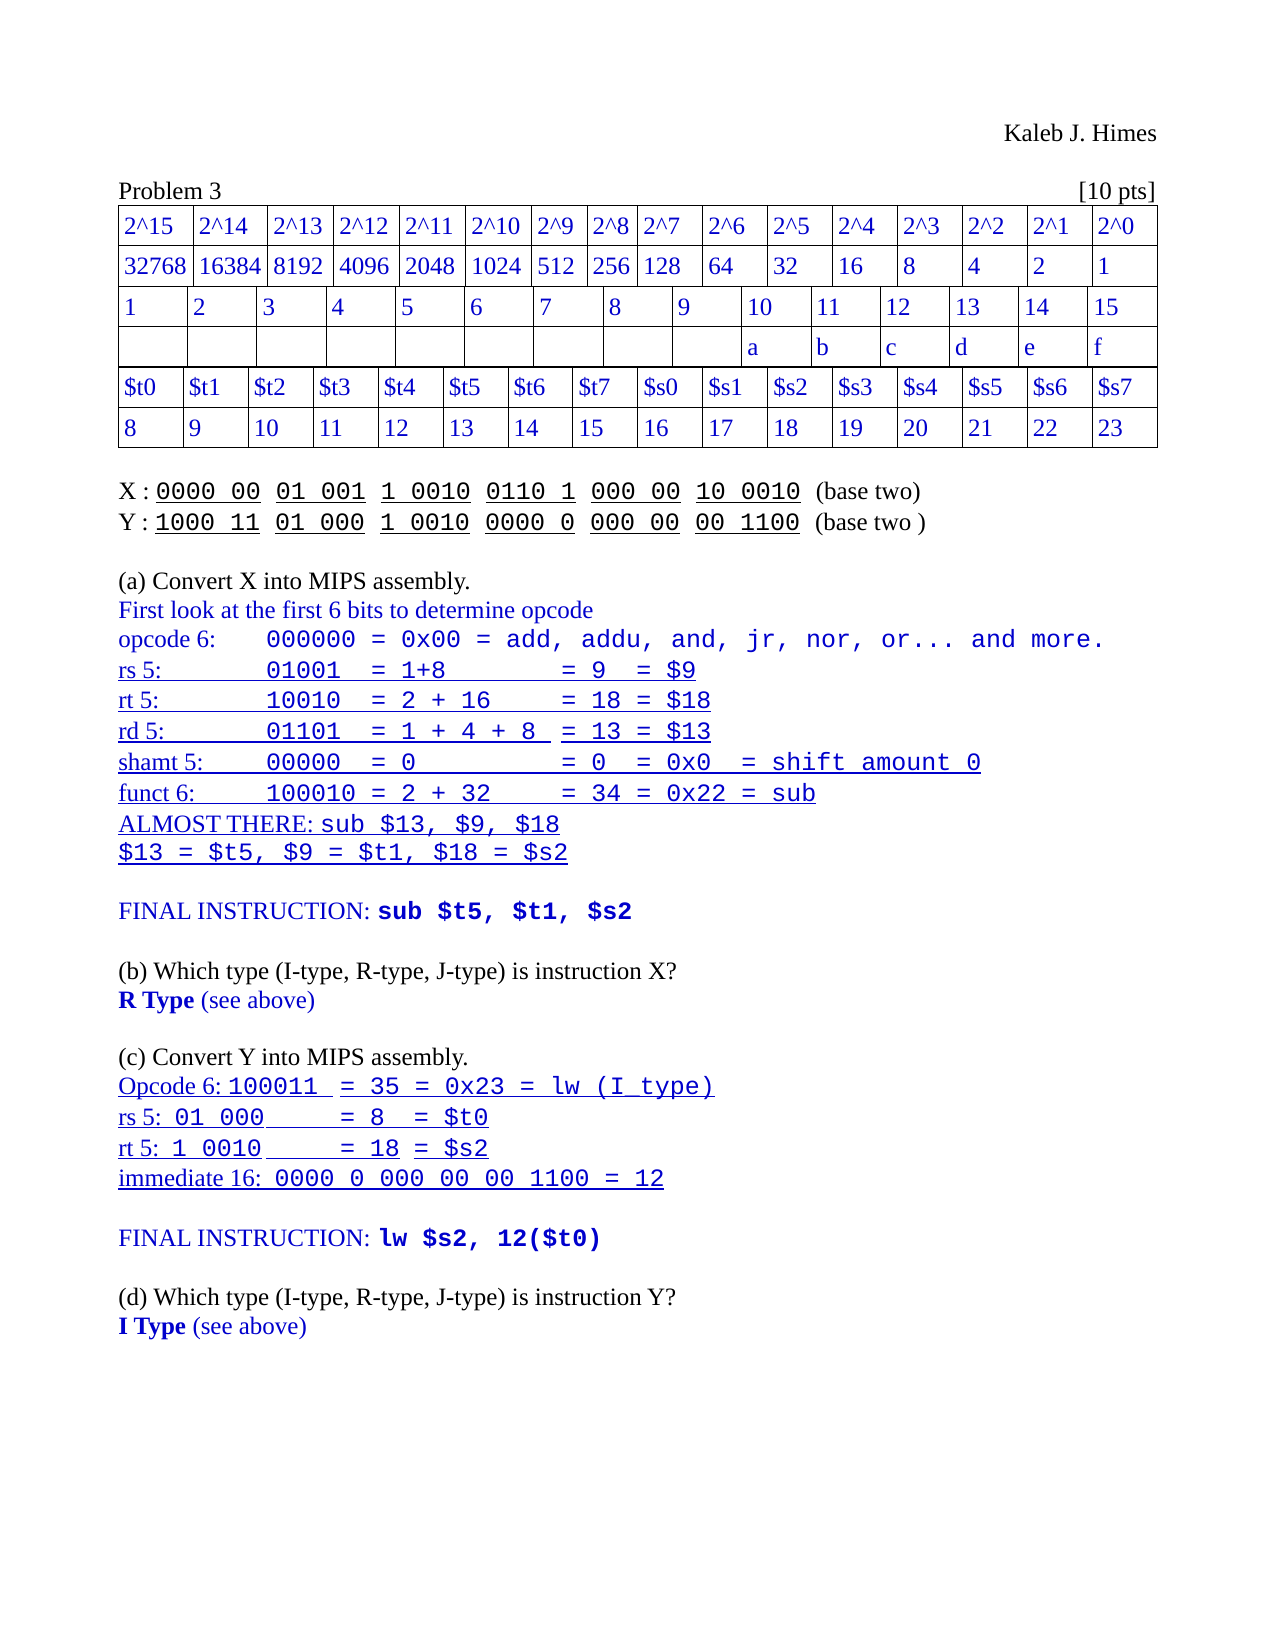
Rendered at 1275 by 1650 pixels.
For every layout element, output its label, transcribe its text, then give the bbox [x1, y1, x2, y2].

text opcode 6: 000000 = 0x00 = add, addu, and, jr, nor, or... and more. [118, 624, 1157, 655]
table_cell 256 [588, 246, 637, 286]
table_cell 9 [184, 408, 248, 447]
text shamt 5: 00000 = 0 = 0 = 0x0 = shift amount 0 [118, 747, 1157, 778]
table_cell 512 [532, 246, 587, 286]
table_header 2^1 [1028, 206, 1092, 245]
table_header $t1 [184, 368, 248, 407]
text FINAL INSTRUCTION: lw $s2, 12($t0) [118, 1223, 1157, 1254]
text I Type (see above) [118, 1311, 1157, 1340]
table_header 9 [673, 287, 741, 326]
table_header $s6 [1028, 368, 1092, 407]
table_cell 16 [638, 408, 702, 447]
table_cell [396, 327, 464, 366]
table_header 2^5 [768, 206, 832, 245]
text Problem 3 [10 pts] [118, 176, 1157, 205]
table_cell 20 [898, 408, 962, 447]
table_header 2^11 [400, 206, 465, 245]
table_cell 23 [1093, 408, 1157, 447]
table_cell 1024 [466, 246, 531, 286]
table_header 2^13 [268, 206, 333, 245]
table_header 5 [396, 287, 464, 326]
table_cell 4096 [334, 246, 399, 286]
text rs 5: 01001 = 1+8 = 9 = $9 [118, 655, 1157, 686]
table_cell 2 [1028, 246, 1092, 286]
table_header $s2 [768, 368, 832, 407]
table_cell [534, 327, 603, 366]
table_header 8 [604, 287, 672, 326]
table_header $s4 [898, 368, 962, 407]
table_cell a [742, 327, 811, 366]
table_header 2^4 [833, 206, 897, 245]
table_header 2 [188, 287, 256, 326]
table_cell 1 [1093, 246, 1157, 286]
table_header 12 [881, 287, 949, 326]
text FINAL INSTRUCTION: sub $t5, $t1, $s2 [118, 896, 1157, 927]
text (c) Convert Y into MIPS assembly. [118, 1042, 1157, 1071]
text (d) Which type (I-type, R-type, J-type) is instruction Y? [118, 1282, 1157, 1311]
table_header 2^2 [963, 206, 1027, 245]
table_header $t7 [573, 368, 637, 407]
table_cell [327, 327, 395, 366]
table_cell f [1088, 327, 1157, 366]
table_cell 8 [119, 408, 183, 447]
text rt 5: 1 0010 = 18 = $s2 [118, 1133, 1157, 1163]
table_cell 12 [379, 408, 443, 447]
table_cell d [950, 327, 1018, 366]
table_cell 16 [833, 246, 897, 286]
table_header 15 [1088, 287, 1157, 326]
table_header 2^7 [638, 206, 702, 245]
table_header $s5 [963, 368, 1027, 407]
table_cell [465, 327, 533, 366]
table_header $t5 [444, 368, 508, 407]
table_cell 8 [898, 246, 962, 286]
text rs 5: 01 000 = 8 = $t0 [118, 1102, 1157, 1133]
table_header $t6 [509, 368, 572, 407]
table_header 14 [1019, 287, 1087, 326]
table_cell 17 [703, 408, 767, 447]
text $13 = $t5, $9 = $t1, $18 = $s2 [118, 840, 1157, 868]
text (b) Which type (I-type, R-type, J-type) is instruction X? [118, 956, 1157, 985]
table_header $s1 [703, 368, 767, 407]
table_header 2^6 [703, 206, 767, 245]
table_cell 11 [314, 408, 378, 447]
table_header 13 [950, 287, 1018, 326]
text First look at the first 6 bits to determine opcode [118, 595, 1157, 624]
text X : 0000 00 01 001 1 0010 0110 1 000 00 10 0010 (base two) [118, 476, 1157, 507]
table_cell 32768 [119, 246, 193, 286]
table_header $t4 [379, 368, 443, 407]
text rd 5: 01101 = 1 + 4 + 8 = 13 = $13 [118, 716, 1157, 747]
table_header 2^10 [466, 206, 531, 245]
text Opcode 6: 100011 = 35 = 0x23 = lw (I_type) [118, 1071, 1157, 1102]
table_header $s7 [1093, 368, 1157, 407]
table_header 2^8 [588, 206, 637, 245]
table_header 11 [812, 287, 880, 326]
table_cell 2048 [400, 246, 465, 286]
table_cell 64 [703, 246, 767, 286]
table_header 2^12 [334, 206, 399, 245]
text rt 5: 10010 = 2 + 16 = 18 = $18 [118, 686, 1157, 716]
text Y : 1000 11 01 000 1 0010 0000 0 000 00 00 1100 (base two ) [118, 507, 1157, 538]
table_header 2^15 [119, 206, 193, 245]
table_header 2^14 [194, 206, 267, 245]
text funct 6: 100010 = 2 + 32 = 34 = 0x22 = sub [118, 778, 1157, 809]
table_cell 21 [963, 408, 1027, 447]
table_cell 10 [249, 408, 313, 447]
table_cell 13 [444, 408, 508, 447]
table_cell [673, 327, 741, 366]
table_cell 32 [768, 246, 832, 286]
table_header 2^3 [898, 206, 962, 245]
table_cell 15 [573, 408, 637, 447]
table_cell [188, 327, 256, 366]
text R Type (see above) [118, 985, 1157, 1013]
table_cell 8192 [268, 246, 333, 286]
text ALMOST THERE: sub $13, $9, $18 [118, 809, 1157, 840]
table_cell 22 [1028, 408, 1092, 447]
text (a) Convert X into MIPS assembly. [118, 566, 1157, 595]
table_cell 19 [833, 408, 897, 447]
table_cell c [881, 327, 949, 366]
table_header 3 [257, 287, 326, 326]
table_cell 4 [963, 246, 1027, 286]
table_header 2^9 [532, 206, 587, 245]
table_cell e [1019, 327, 1087, 366]
table_header 4 [327, 287, 395, 326]
table_header $t3 [314, 368, 378, 407]
table_cell [604, 327, 672, 366]
table_cell 16384 [194, 246, 267, 286]
table_header 2^0 [1093, 206, 1157, 245]
table_header 10 [742, 287, 811, 326]
table_cell [119, 327, 187, 366]
table_cell 18 [768, 408, 832, 447]
table_header 6 [465, 287, 533, 326]
table_header $s3 [833, 368, 897, 407]
table_cell b [812, 327, 880, 366]
table_header $s0 [638, 368, 702, 407]
table_header 7 [534, 287, 603, 326]
table_cell 14 [509, 408, 572, 447]
table_header $t0 [119, 368, 183, 407]
table_cell [257, 327, 326, 366]
table_header $t2 [249, 368, 313, 407]
text immediate 16: 0000 0 000 00 00 1100 = 12 [118, 1163, 1157, 1194]
table_header 1 [119, 287, 187, 326]
table_cell 128 [638, 246, 702, 286]
